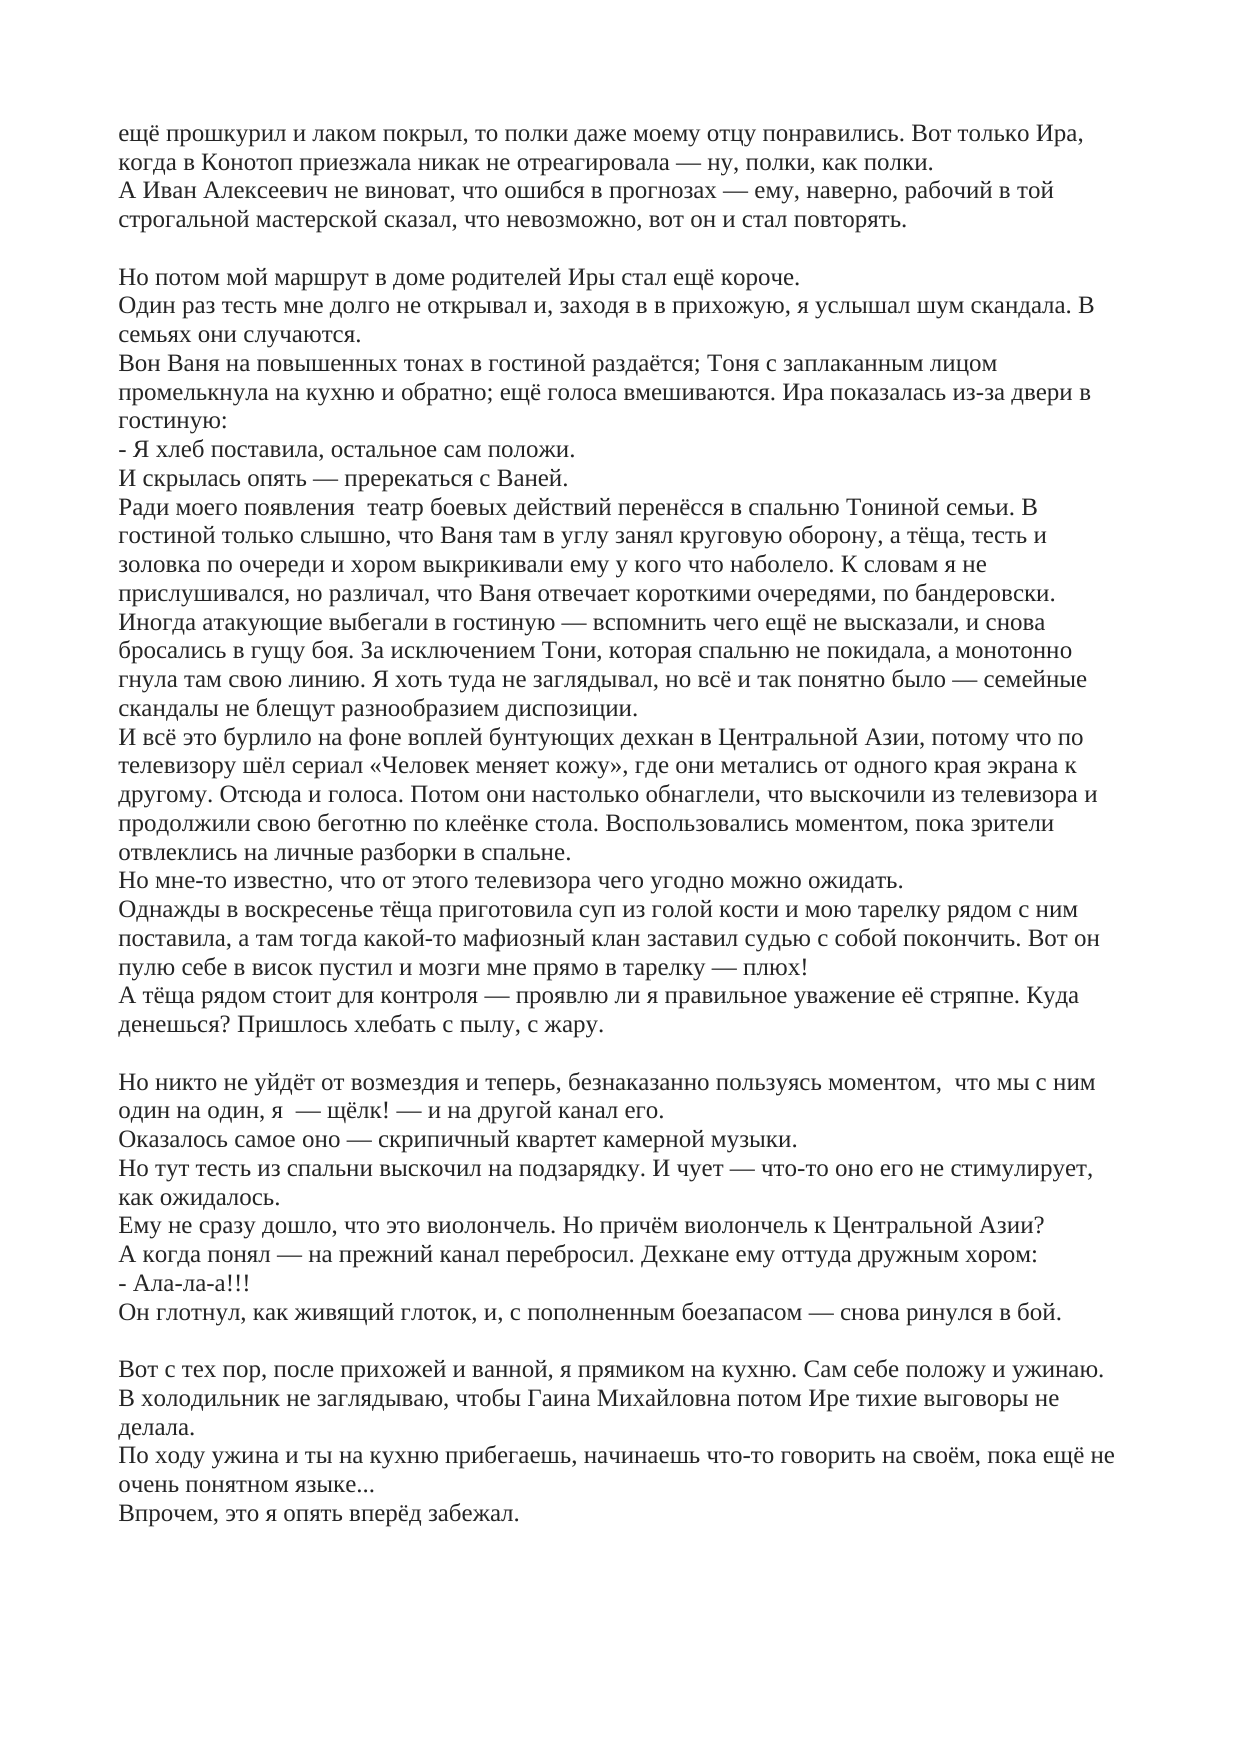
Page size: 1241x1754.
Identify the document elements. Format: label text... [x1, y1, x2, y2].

text Но тут тесть из спальни выскочил на подзарядку. И чует — что-то оно его не стимулирует, как ожидалось. [118, 1153, 1122, 1211]
text ещё прошкурил и лаком покрыл, то полки даже моему отцу понравились. Вот только Ира, когда в Конотоп приезжала никак не отреагировала — ну, полки, как полки. [118, 118, 1122, 176]
text А тёща рядом стоит для контроля — проявлю ли я правильное уважение её стряпне. Куда денешься? Пришлось хлебать с пылу, с жару. [118, 981, 1122, 1038]
text Впрочем, это я опять вперёд забежал. [118, 1498, 1122, 1527]
text По ходу ужина и ты на кухню прибегаешь, начинаешь что-то говорить на своём, пока ещё не очень понятном языке... [118, 1441, 1122, 1498]
text Ради моего появления театр боевых действий перенёсся в спальню Тониной семьи. В гостиной только слышно, что Ваня там в углу занял круговую оборону, а тёща, тесть и золовка по очереди и хором выкрикивали ему у кого что наболело. К словам я не прислушивался, но различал, что Ваня отвечает короткими очередями, по бандеровски. [118, 492, 1122, 607]
text Но мне-то известно, что от этого телевизора чего угодно можно ожидать. [118, 866, 1122, 894]
text Вон Ваня на повышенных тонах в гостиной раздаётся; Тоня с заплаканным лицом промелькнула на кухню и обратно; ещё голоса вмешиваются. Ира показалась из-за двери в гостиную: [118, 348, 1122, 434]
text А Иван Алексеевич не виноват, что ошибся в прогнозах — ему, наверно, рабочий в той строгальной мастерской сказал, что невозможно, вот он и стал повторять. [118, 176, 1122, 233]
text Однажды в воскресенье тёща приготовила суп из голой кости и мою тарелку рядом с ним поставила, а там тогда какой-то мафиозный клан заставил судью с собой покончить. Вот он пулю себе в висок пустил и мозги мне прямо в тарелку — плюх! [118, 894, 1122, 981]
text - Ала-ла-а!!! [118, 1268, 1122, 1297]
text Он глотнул, как живящий глоток, и, с пополненным боезапасом — снова ринулся в бой. [118, 1297, 1122, 1326]
text Один раз тесть мне долго не открывал и, заходя в в прихожую, я услышал шум скандала. В семьях они случаются. [118, 291, 1122, 348]
text Оказалось самое оно — скрипичный квартет камерной музыки. [118, 1124, 1122, 1153]
text Но потом мой маршрут в доме родителей Иры стал ещё короче. [118, 262, 1122, 291]
text Но никто не уйдёт от возмездия и теперь, безнаказанно пользуясь моментом, что мы с ним один на один, я — щёлк! — и на другой канал его. [118, 1067, 1122, 1124]
text Ему не сразу дошло, что это виолончель. Но причём виолончель к Центральной Азии? [118, 1211, 1122, 1239]
text Иногда атакующие выбегали в гостиную — вспомнить чего ещё не высказали, и снова бросались в гущу боя. За исключением Тони, которая спальню не покидала, а монотонно гнула там свою линию. Я хоть туда не заглядывал, но всё и так понятно было — семейные скандалы не блещут разнообразием диспозиции. [118, 607, 1122, 722]
text И всё это бурлило на фоне воплей бунтующих дехкан в Центральной Азии, потому что по телевизору шёл сериал «Человек меняет кожу», где они метались от одного края экрана к другому. Отсюда и голоса. Потом они настолько обнаглели, что выскочили из телевизора и продолжили свою беготню по клеёнке стола. Воспользовались моментом, пока зрители отвлеклись на личные разборки в спальне. [118, 722, 1122, 866]
text - Я хлеб поставила, остальное сам положи. [118, 434, 1122, 463]
text И скрылась опять — пререкаться с Ваней. [118, 463, 1122, 492]
text Вот с тех пор, после прихожей и ванной, я прямиком на кухню. Сам себе положу и ужинаю. В холодильник не заглядываю, чтобы Гаина Михайловна потом Ире тихие выговоры не делала. [118, 1354, 1122, 1441]
text А когда понял — на прежний канал перебросил. Дехкане ему оттуда дружным хором: [118, 1239, 1122, 1268]
